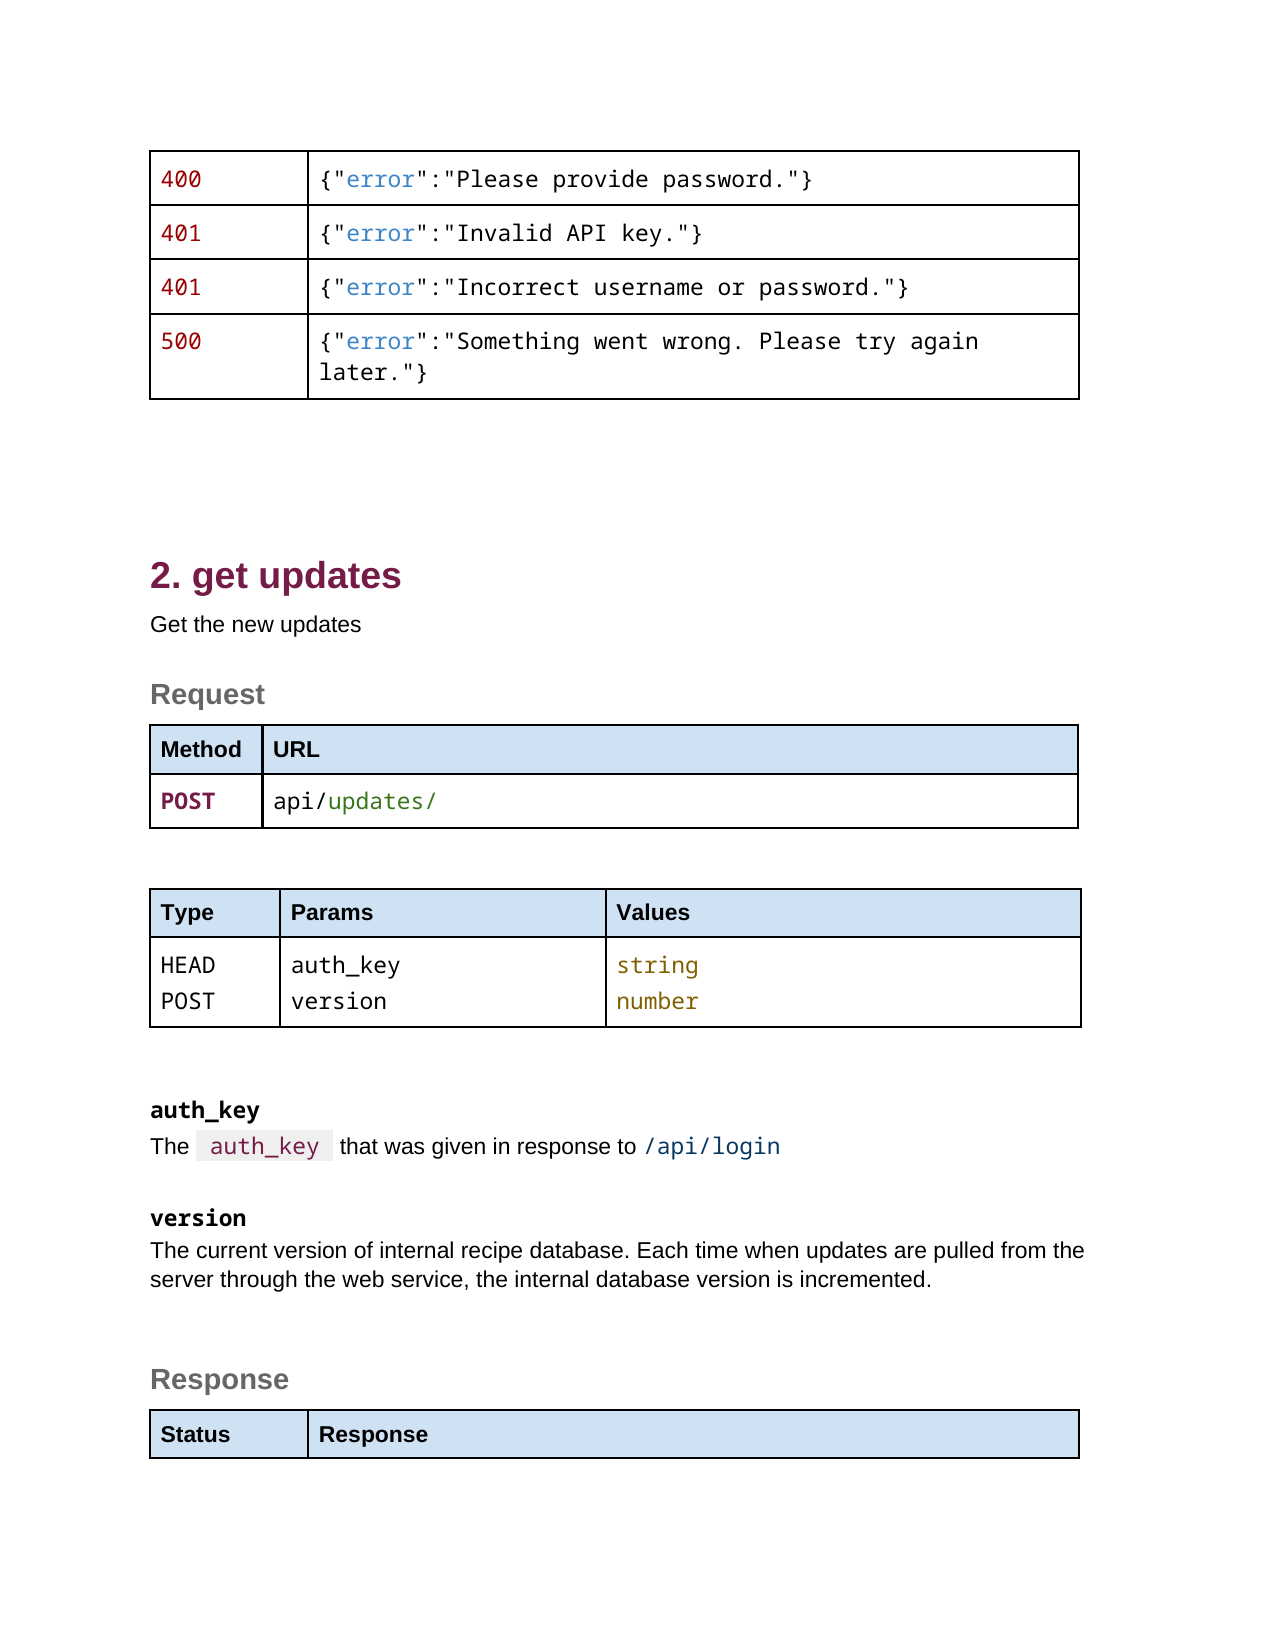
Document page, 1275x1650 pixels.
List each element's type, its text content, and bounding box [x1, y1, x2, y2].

table_cell HEAD POST [151, 938, 279, 1026]
table_header Response [309, 1411, 1078, 1457]
subtitle Request [150, 678, 1152, 711]
table_cell POST [151, 775, 261, 827]
table_cell {"error":"Incorrect username or password."} [309, 260, 1078, 312]
table_header Params [281, 890, 605, 936]
table_cell {"error":"Please provide password."} [309, 152, 1078, 204]
table_cell string number [607, 938, 1080, 1026]
table_header Values [607, 890, 1080, 936]
text version [150, 1201, 1125, 1233]
table_cell {"error":"Something went wrong. Please try again later."} [309, 315, 1078, 398]
table_header URL [264, 726, 1077, 773]
text auth_key [150, 1094, 1125, 1125]
text The auth_key that was given in response to /api/login [150, 1129, 1125, 1161]
text The current version of internal recipe database. Each time when updates are pulled from the server through the web service, the internal database version is incremented. [150, 1237, 1125, 1292]
table_cell 401 [151, 206, 307, 258]
table_header Type [151, 890, 279, 936]
subtitle Response [150, 1363, 1152, 1396]
subtitle 2. get updates [150, 555, 1125, 597]
table_header Status [151, 1411, 307, 1457]
table_cell auth_key version [281, 938, 605, 1026]
table_cell 400 [151, 152, 307, 204]
table_header Method [151, 726, 261, 773]
table_cell {"error":"Invalid API key."} [309, 206, 1078, 258]
text Get the new updates [150, 611, 1152, 637]
table_cell api/updates/ [264, 775, 1077, 827]
table_cell 401 [151, 260, 307, 312]
table_cell 500 [151, 315, 307, 398]
